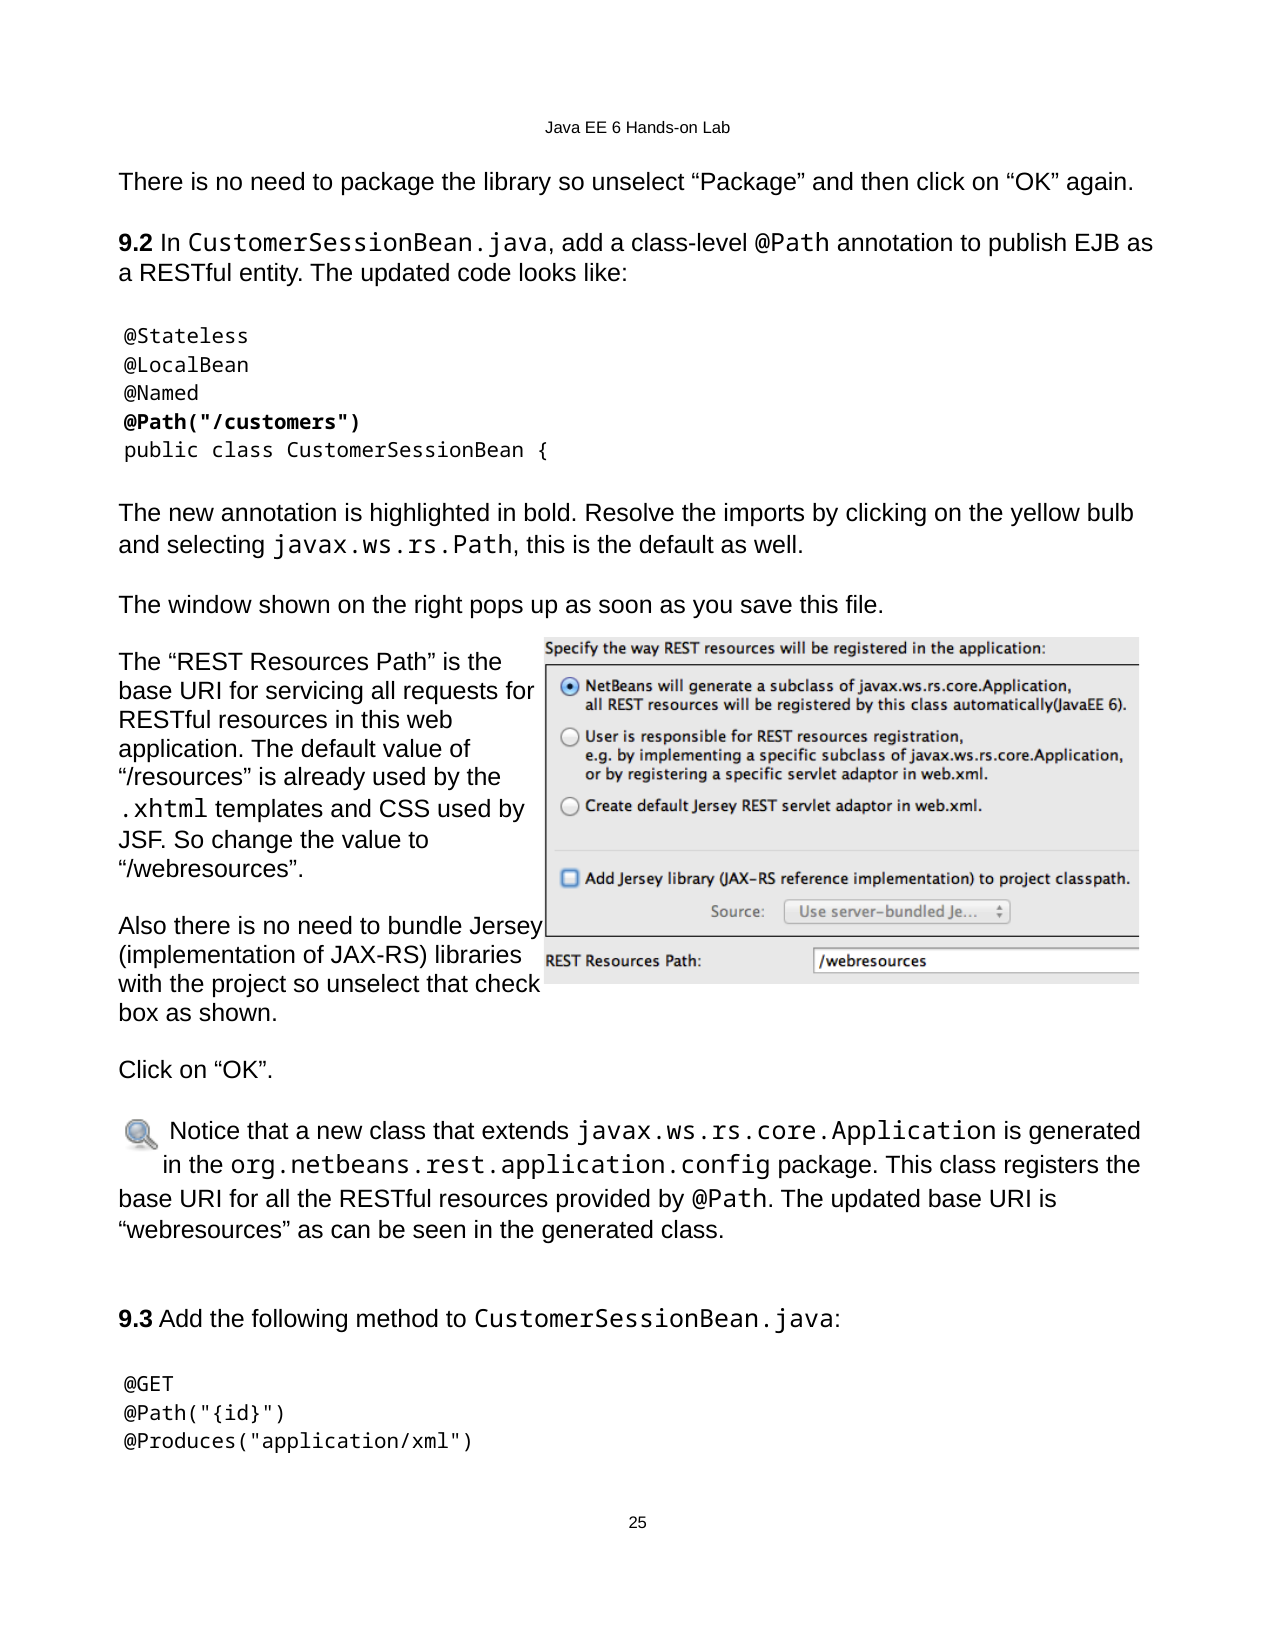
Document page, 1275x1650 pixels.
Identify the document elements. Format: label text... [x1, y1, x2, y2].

table_header @GET @Path("{id}") @Produces("application/xml") [118, 1364, 1157, 1461]
text Click on “OK”. [118, 1055, 1157, 1084]
text The “REST Resources Path” is the base URI for servicing all requests for RESTful resources in this web application. The default value of “/resources” is already used by the .xhtml templates and CSS used by JSF. So change the value to “/webresources”. Also there is no need to bundle Jersey (implementation of JAX-RS) libraries with the project so unselect that check box as shown. [118, 647, 1157, 1026]
text The new annotation is highlighted in bold. Resolve the imports by clicking on the yellow bulb and selecting javax.ws.rs.Path, this is the default as well. The window shown on the right pops up as soon as you save this file. [118, 469, 1157, 618]
picture [543, 637, 1140, 984]
text Notice that a new class that extends javax.ws.rs.core.Application is generated in the org.netbeans.rest.application.config package. This class registers the base URI for all the RESTful resources provided by @Path. The updated base URI is “webresources” as can be seen in the generated class. [118, 1113, 1157, 1243]
text 9.2 In CustomerSessionBean.java, add a class-level @Path annotation to publish EJB as a RESTful entity. The updated code looks like: [118, 224, 1157, 316]
table_header @Stateless @LocalBean @Named @Path("/customers") public class CustomerSessionBean { [118, 316, 1157, 469]
picture [124, 1118, 163, 1153]
text There is no need to package the library so unselect “Package” and then click on “OK” again. [118, 167, 1157, 196]
text 9.3 Add the following method to CustomerSessionBean.java: [118, 1301, 1157, 1364]
